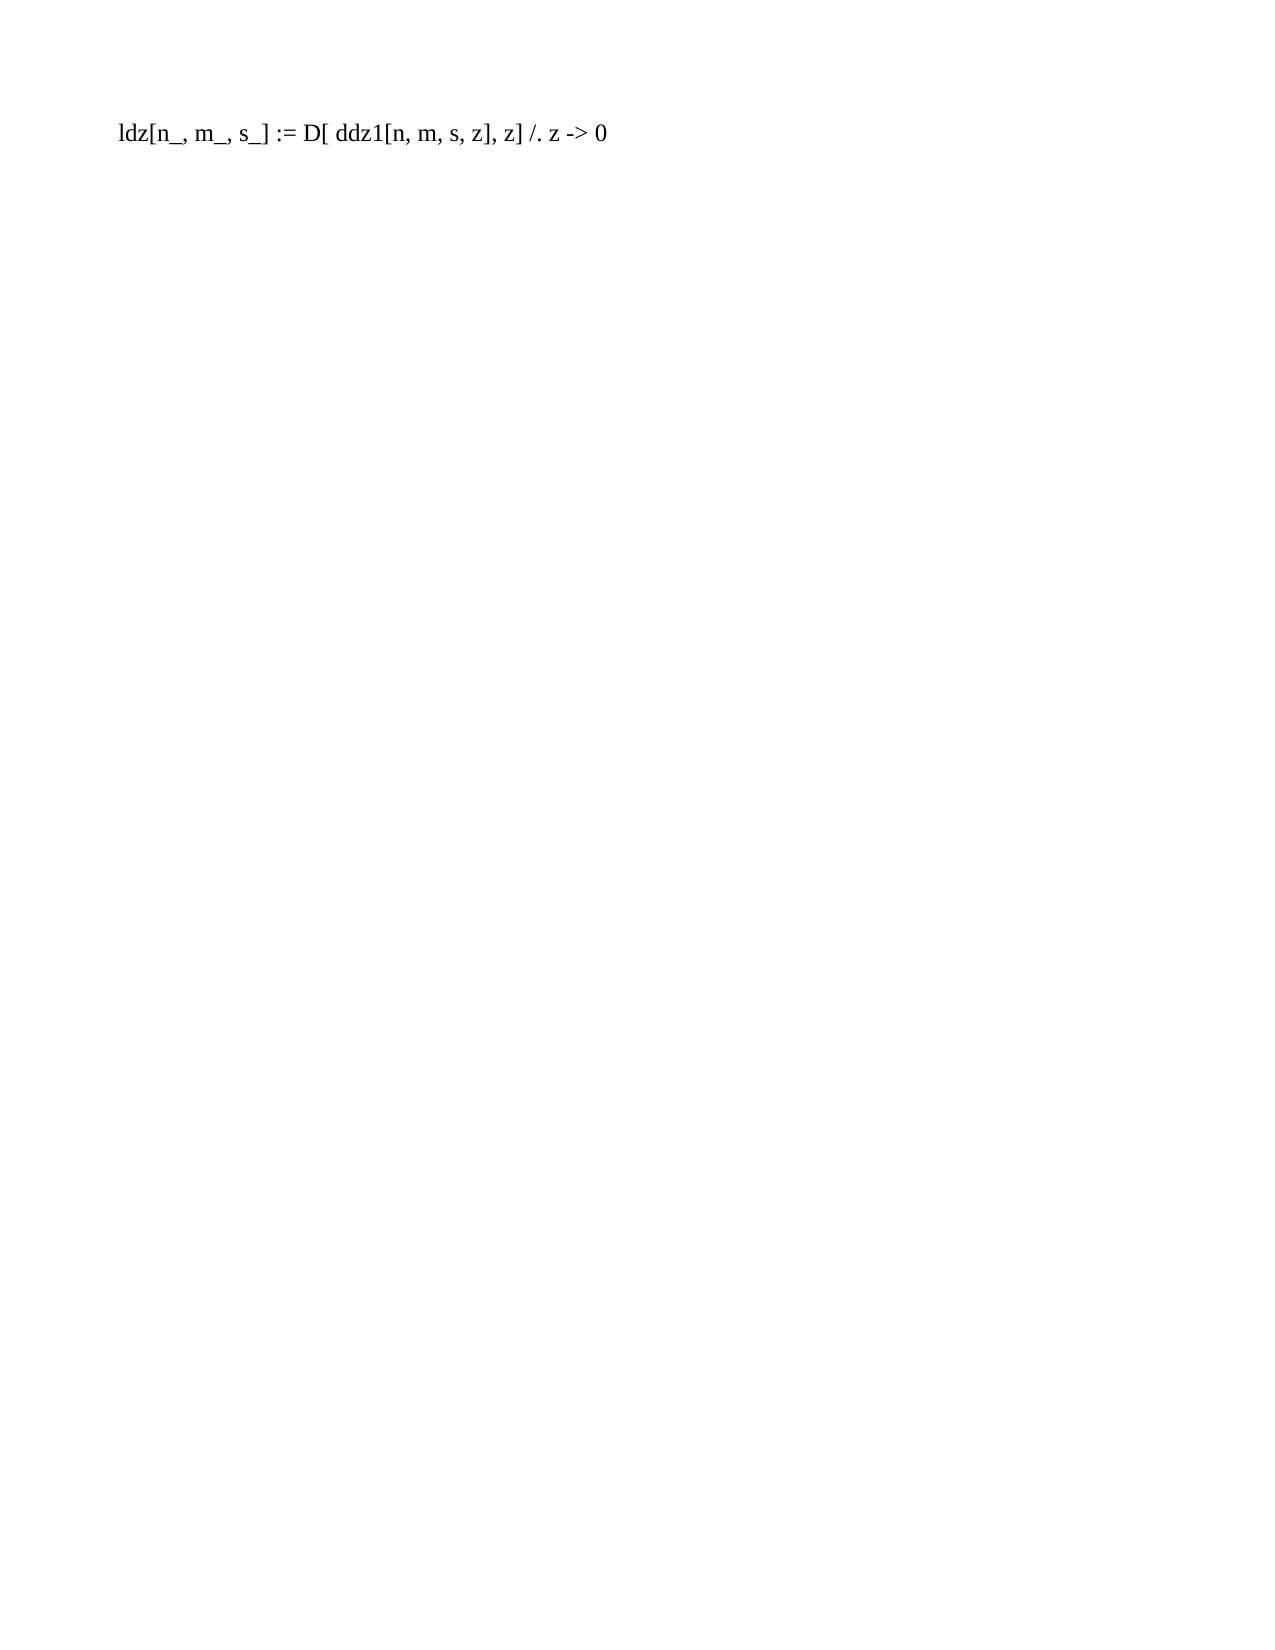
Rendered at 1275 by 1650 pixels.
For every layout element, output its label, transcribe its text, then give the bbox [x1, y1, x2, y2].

text ldz[n_, m_, s_] := D[ ddz1[n, m, s, z], z] /. z -> 0 [118, 118, 1157, 147]
